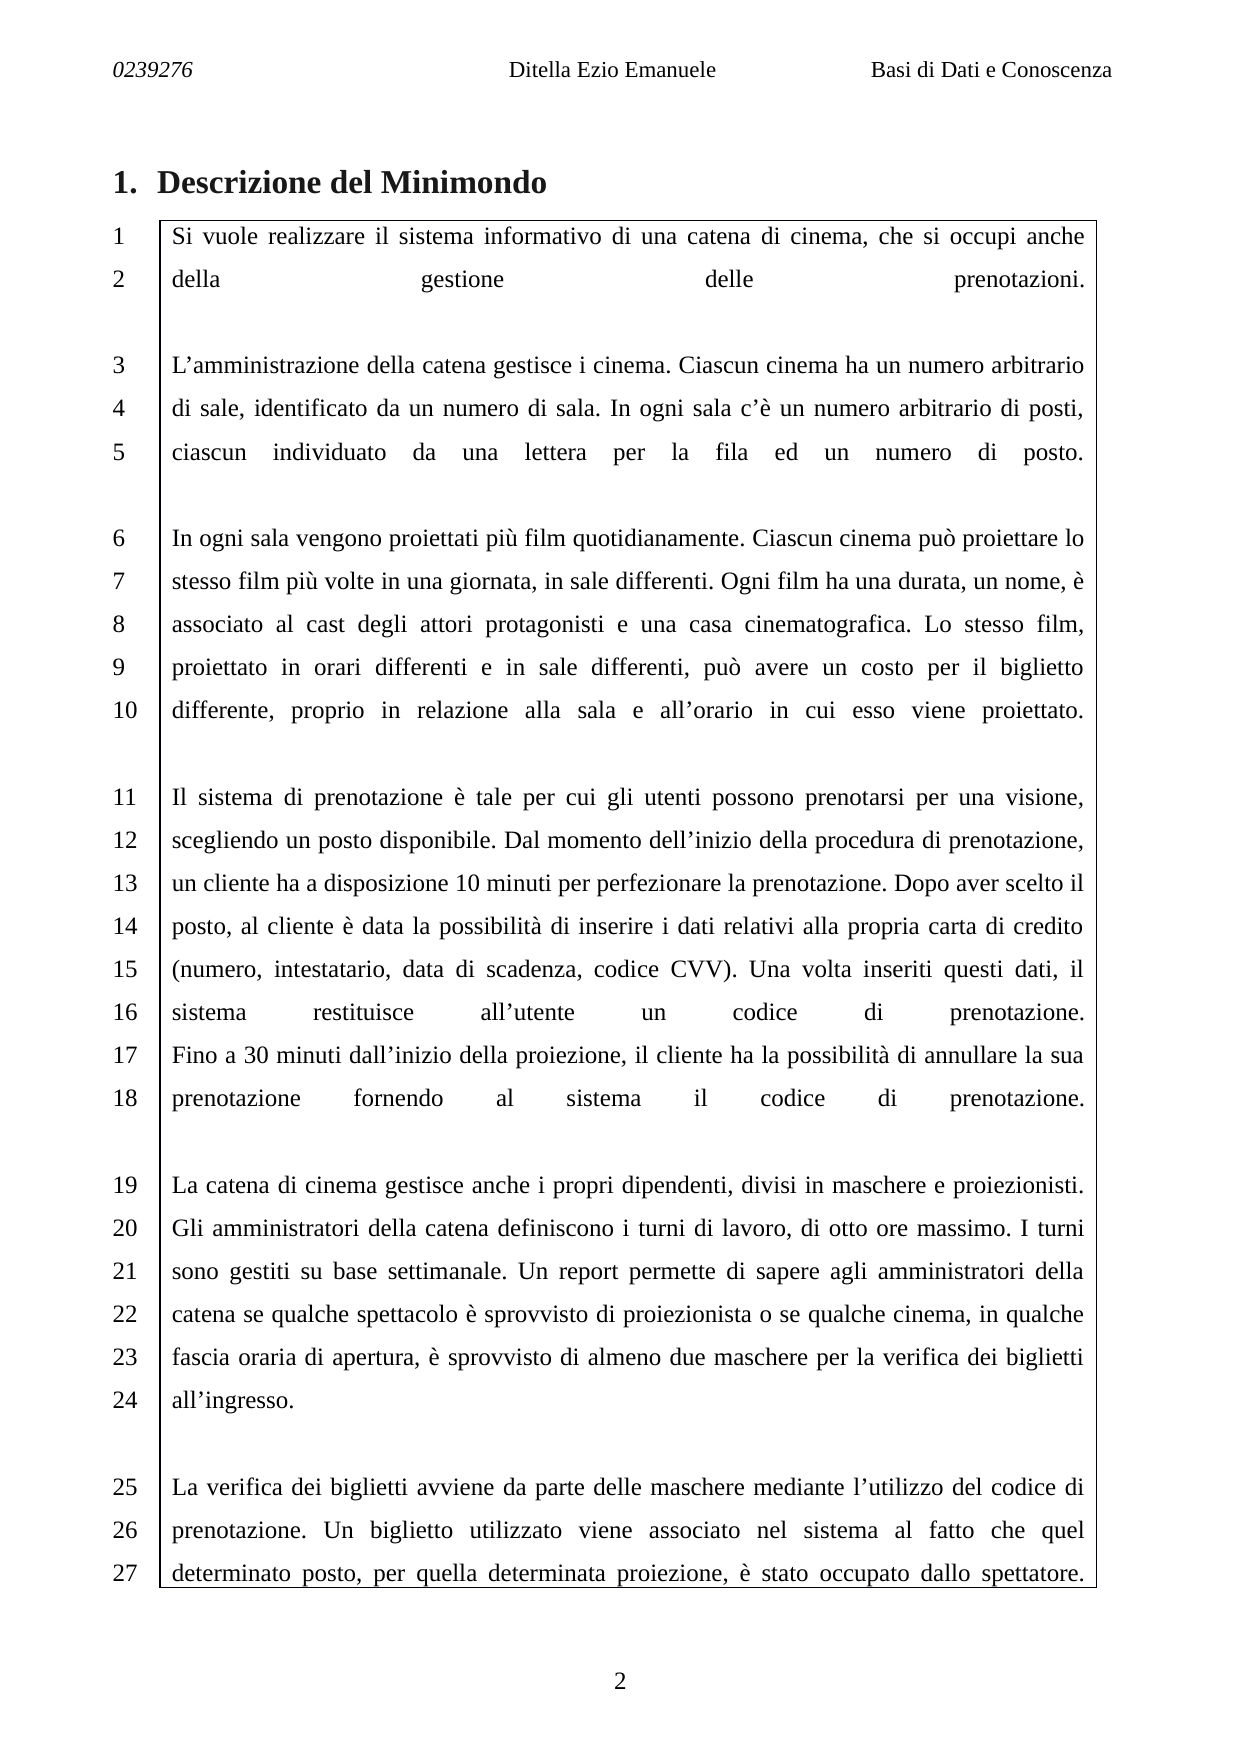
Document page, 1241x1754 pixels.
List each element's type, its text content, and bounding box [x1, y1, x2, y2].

table_header 1 2 3 4 5 6 7 8 9 10 11 12 13 14 15 16 17 18 19 20 21 22 23 24 25 26 27 [101, 220, 159, 1587]
table_header Si vuole realizzare il sistema informativo di una catena di cinema, che si occupi anche della gestione delle prenotazioni. L’amministrazione della catena gestisce i cinema. Ciascun cinema ha un numero arbitrario di sale, identificato da un numero di sala. In ogni sala c’è un numero arbitrario di posti, ciascun individuato da una lettera per la fila ed un numero di posto. In ogni sala vengono proiettati più film quotidianamente. Ciascun cinema può proiettare lo stesso film più volte in una giornata, in sale differenti. Ogni film ha una durata, un nome, è associato al cast degli attori protagonisti e una casa cinematografica. Lo stesso film, proiettato in orari differenti e in sale differenti, può avere un costo per il biglietto differente, proprio in relazione alla sala e all’orario in cui esso viene proiettato. Il sistema di prenotazione è tale per cui gli utenti possono prenotarsi per una visione, scegliendo un posto disponibile. Dal momento dell’inizio della procedura di prenotazione, un cliente ha a disposizione 10 minuti per perfezionare la prenotazione. Dopo aver scelto il posto, al cliente è data la possibilità di inserire i dati relativi alla propria carta di credito (numero, intestatario, data di scadenza, codice CVV). Una volta inseriti questi dati, il sistema restituisce all’utente un codice di prenotazione. Fino a 30 minuti dall’inizio della proiezione, il cliente ha la possibilità di annullare la sua prenotazione fornendo al sistema il codice di prenotazione. La catena di cinema gestisce anche i propri dipendenti, divisi in maschere e proiezionisti. Gli amministratori della catena definiscono i turni di lavoro, di otto ore massimo. I turni sono gestiti su base settimanale. Un report permette di sapere agli amministratori della catena se qualche spettacolo è sprovvisto di proiezionista o se qualche cinema, in qualche fascia oraria di apertura, è sprovvisto di almeno due maschere per la verifica dei biglietti all’ingresso. La verifica dei biglietti avviene da parte delle maschere mediante l’utilizzo del codice di prenotazione. Un biglietto utilizzato viene associato nel sistema al fatto che quel determinato posto, per quella determinata proiezione, è stato occupato dallo spettatore. [161, 221, 1096, 1587]
subtitle Descrizione del Minimondo [112, 162, 1128, 201]
